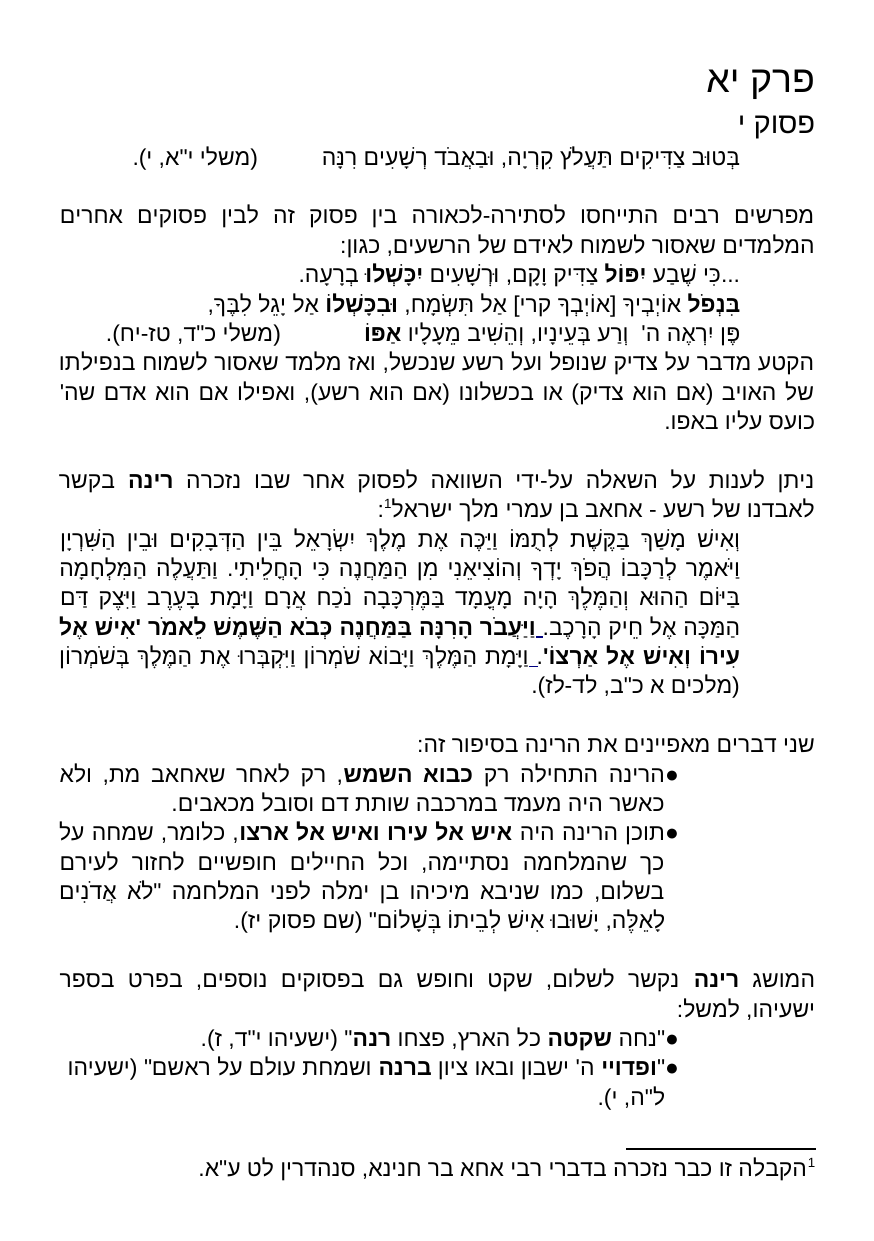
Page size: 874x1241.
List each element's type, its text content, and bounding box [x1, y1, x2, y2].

text הקטע מדבר על צדיק שנופל ועל רשע שנכשל, ואז מלמד שאסור לשמוח בנפילתו של האויב (אם הוא צדיק) או בכשלונו (אם הוא רשע), ואפילו אם הוא אדם שה' כועס עליו באפו. [59, 350, 815, 434]
text בְּטוּב צַדִּיקִים תַּעֲלֹץ קִרְיָה, וּבַאֲבֹד רְשָׁעִים רִנָּה (משלי י"א, י). [59, 144, 740, 170]
list הרינה התחילה רק כבוא השמש, רק לאחר שאחאב מת, ולא כאשר היה מעמד במרכבה שותת דם וסובל מכאבים. [59, 761, 702, 816]
list "נחה שקטה כל הארץ, פצחו רנה" (ישעיהו י"ד, ז). [59, 1026, 702, 1051]
text ...כִּי שֶׁבַע יִפּוֹל צַדִּיק וָקָם, וּרְשָׁעִים יִכָּשְׁלוּ בְרָעָה. [59, 262, 740, 288]
text שני דברים מאפיינים את הרינה בסיפור זה: [59, 732, 815, 758]
text פרק יא [59, 59, 815, 101]
text המושג רינה נקשר לשלום, שקט וחופש גם בפסוקים נוספים, בפרט בספר ישעיהו, למשל: [59, 967, 815, 1022]
text הקבלה זו כבר נזכרה בדברי רבי אחא בר חנינא, סנהדרין לט ע"א. [59, 1156, 815, 1181]
text בִּנְפֹל אוֹיְבְיךָ [אוֹיְבְךָ קרי] אַל תִּשְׂמָח, וּבִכָּשְׁלוֹ אַל יָגֵל לִבֶּךָ, [59, 291, 740, 317]
text פֶּן יִרְאֶה ה' וְרַע בְּעֵינָיו, וְהֵשִׁיב מֵעָלָיו אַפּוֹ (משלי כ"ד, טז-יח). [59, 321, 740, 346]
list תוכן הרינה היה איש אל עירו ואיש אל ארצו, כלומר, שמחה על כך שהמלחמה נסתיימה, וכל החיילים חופשיים לחזור לעירם בשלום, כמו שניבא מיכיהו בן ימלה לפני המלחמה "לֹא אֲדֹנִים לָאֵלֶּה, יָשׁוּבוּ אִישׁ לְבֵיתוֹ בְּשָׁלוֹם" (שם פסוק יז). [59, 820, 702, 934]
list "ופדויי ה' ישבון ובאו ציון ברנה ושמחת עולם על ראשם" (ישעיהו ל"ה, י). [59, 1055, 702, 1110]
text ניתן לענות על השאלה על-ידי השוואה לפסוק אחר שבו נזכרה רינה בקשר לאבדנו של רשע - אחאב בן עמרי מלך ישראל: [59, 468, 815, 523]
text פסוק י [59, 107, 815, 140]
text מפרשים רבים התייחסו לסתירה-לכאורה בין פסוק זה לבין פסוקים אחרים המלמדים שאסור לשמוח לאידם של הרשעים, כגון: [59, 203, 815, 258]
text וְאִישׁ מָשַׁךְ בַּקֶּשֶׁת לְתֻמּוֹ וַיַּכֶּה אֶת מֶלֶךְ יִשְׂרָאֵל בֵּין הַדְּבָקִים וּבֵין הַשִּׁרְיָן וַיֹּאמֶר לְרַכָּבוֹ הֲפֹךְ יָדְךָ וְהוֹצִיאֵנִי מִן הַמַּחֲנֶה כִּי הָחֳלֵיתִי. וַתַּעֲלֶה הַמִּלְחָמָה בַּיּוֹם הַהוּא וְהַמֶּלֶךְ הָיָה מָעֳמָד בַּמֶּרְכָּבָה נֹכַח אֲרָם וַיָּמָת בָּעֶרֶב וַיִּצֶק דַּם הַמַּכָּה אֶל חֵיק הָרָכֶב. וַיַּעֲבֹר הָרִנָּה בַּמַּחֲנֶה כְּבֹא הַשֶּׁמֶשׁ לֵאמֹר 'אִישׁ אֶל עִירוֹ וְאִישׁ אֶל אַרְצוֹ'. וַיָּמָת הַמֶּלֶךְ וַיָּבוֹא שֹׁמְרוֹן וַיִּקְבְּרוּ אֶת הַמֶּלֶךְ בְּשֹׁמְרוֹן (מלכים א כ"ב, לד-לז). [59, 526, 740, 699]
